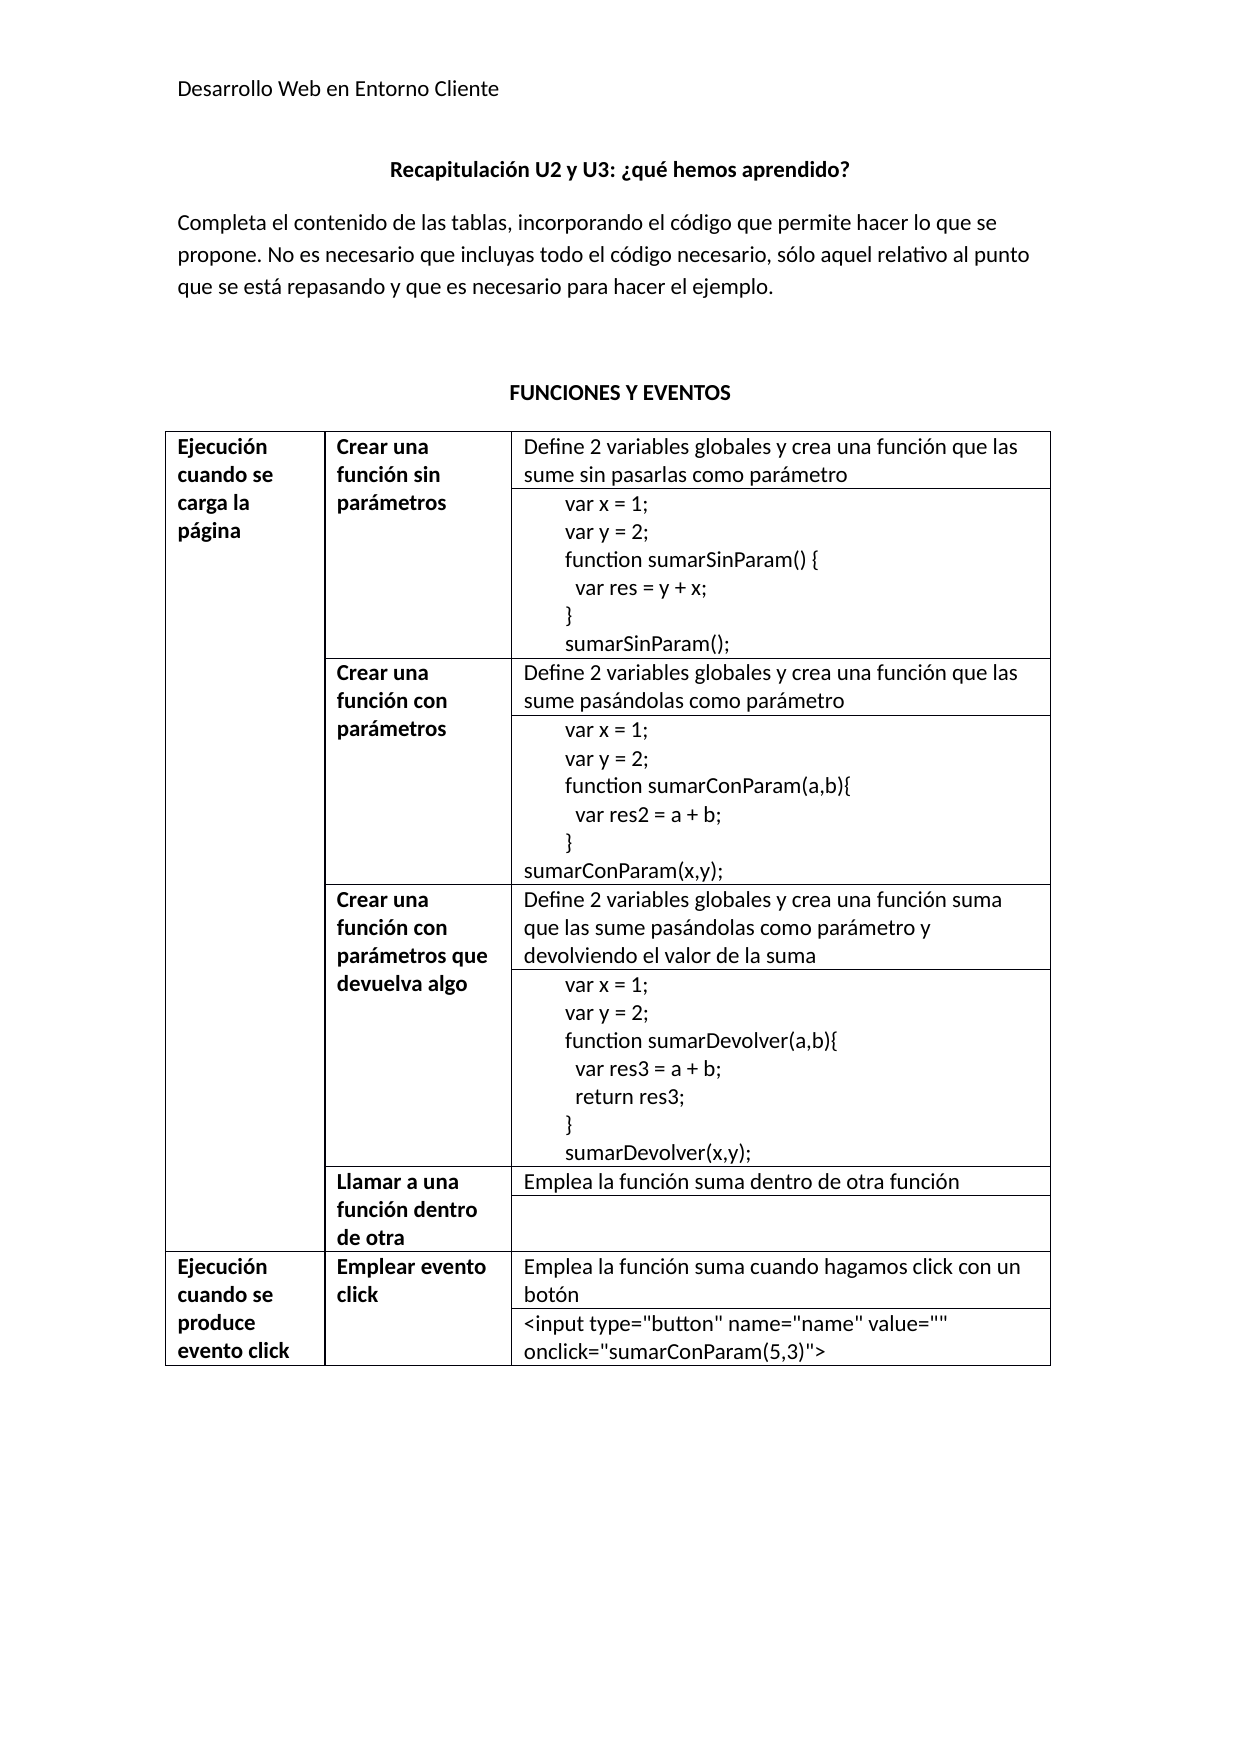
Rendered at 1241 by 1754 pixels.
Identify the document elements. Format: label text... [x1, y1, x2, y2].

table_cell Emplear evento click [326, 1252, 511, 1365]
table_header Define 2 variables globales y crea una función que las sume sin pasarlas como parámetro [512, 432, 1050, 488]
table_cell [512, 1196, 1050, 1251]
table_cell Emplea la función suma dentro de otra función [512, 1167, 1050, 1195]
table_cell Crear una función con parámetros [326, 659, 511, 884]
table_header Crear una función sin parámetros [326, 432, 511, 657]
table_cell var x = 1; var y = 2; function sumarConParam(a,b){ var res2 = a + b; } sumarConParam(x,y); [512, 716, 1050, 884]
table_cell Crear una función con parámetros que devuelva algo [326, 885, 511, 1166]
table_cell Llamar a una función dentro de otra [326, 1167, 511, 1251]
table_cell var x = 1; var y = 2; function sumarDevolver(a,b){ var res3 = a + b; return res3; } sumarDevolver(x,y); [512, 970, 1050, 1166]
table_cell Define 2 variables globales y crea una función suma que las sume pasándolas como parámetro y devolviendo el valor de la suma [512, 885, 1050, 969]
text Recapitulación U2 y U3: ¿qué hemos aprendido? [177, 155, 1063, 183]
table_header Ejecución cuando se carga la página [166, 432, 324, 1251]
table_cell Define 2 variables globales y crea una función que las sume pasándolas como parámetro [512, 659, 1050, 714]
table_cell Ejecución cuando se produce evento click [166, 1252, 324, 1365]
text Completa el contenido de las tablas, incorporando el código que permite hacer lo que se propone. No es necesario que incluyas todo el código necesario, sólo aquel relativo al punto que se está repasando y que es necesario para hacer el ejemplo. [177, 208, 1063, 300]
table_cell Emplea la función suma cuando hagamos click con un botón [512, 1252, 1050, 1308]
table_cell <input type="button" name="name" value="" onclick="sumarConParam(5,3)"> [512, 1309, 1050, 1365]
text FUNCIONES Y EVENTOS [177, 378, 1063, 406]
table_cell var x = 1; var y = 2; function sumarSinParam() { var res = y + x; } sumarSinParam(); [512, 489, 1050, 657]
